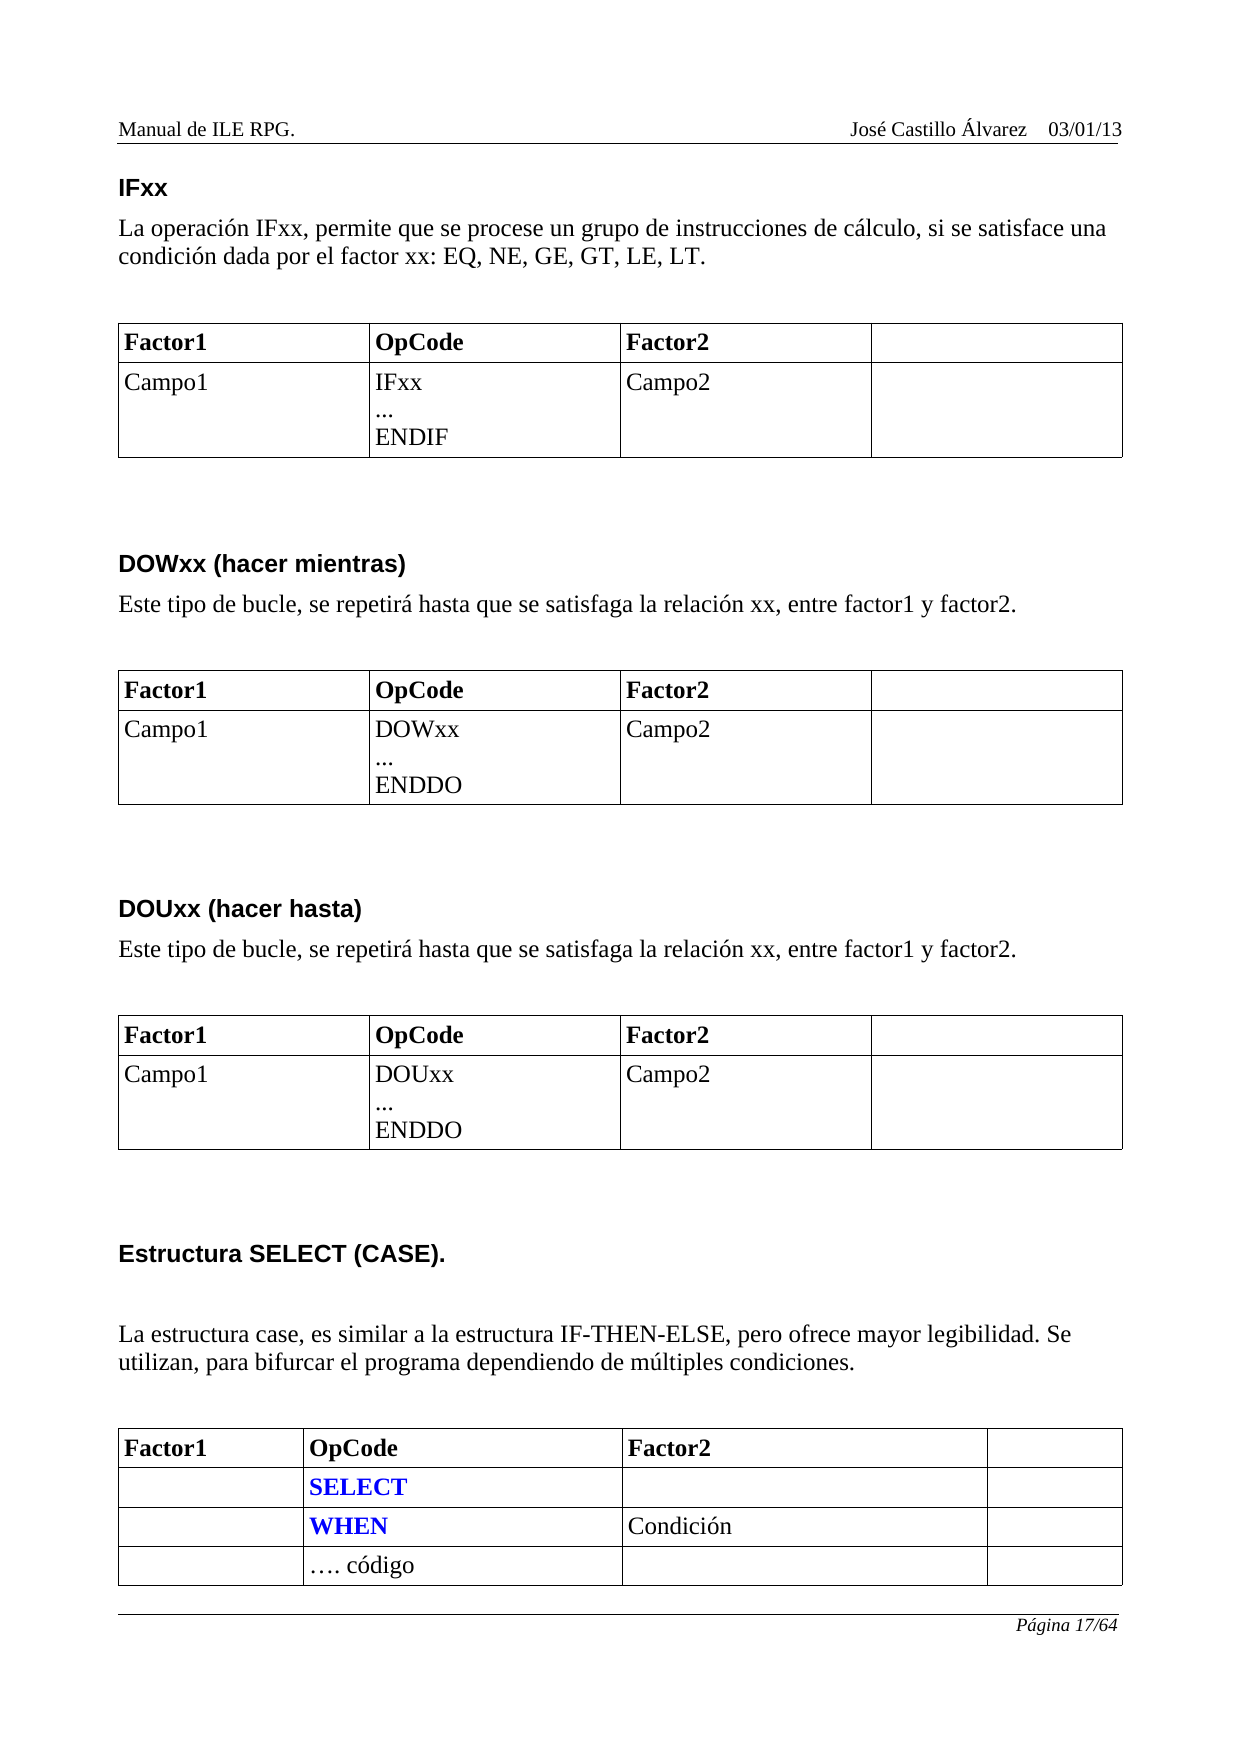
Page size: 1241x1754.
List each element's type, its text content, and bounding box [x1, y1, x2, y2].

table_header Factor1 [119, 324, 369, 362]
table_cell [119, 1508, 303, 1546]
table_cell Campo2 [621, 1056, 871, 1149]
table_cell DOWxx ... ENDDO [370, 711, 620, 804]
table_cell Campo1 [119, 363, 369, 457]
subtitle DOUxx (hacer hasta) [118, 894, 1122, 922]
table_header Factor2 [623, 1429, 987, 1467]
table_cell [872, 363, 1122, 457]
table_header Factor2 [621, 324, 871, 362]
table_cell [623, 1547, 987, 1585]
text Este tipo de bucle, se repetirá hasta que se satisfaga la relación xx, entre factor1 y factor2. [118, 935, 1122, 962]
subtitle DOWxx (hacer mientras) [118, 550, 1122, 577]
table_header OpCode [304, 1429, 622, 1467]
table_cell [119, 1547, 303, 1585]
table_header OpCode [370, 324, 620, 362]
table_cell Campo1 [119, 1056, 369, 1149]
text La operación IFxx, permite que se procese un grupo de instrucciones de cálculo, si se satisface una condición dada por el factor xx: EQ, NE, GE, GT, LE, LT. [118, 214, 1122, 270]
table_cell [988, 1508, 1122, 1546]
table_cell …. código [304, 1547, 622, 1585]
table_header OpCode [370, 1016, 620, 1054]
table_header OpCode [370, 671, 620, 709]
table_cell Condición [623, 1508, 987, 1546]
subtitle Estructura SELECT (CASE). [118, 1239, 1122, 1267]
table_cell [119, 1468, 303, 1507]
table_cell SELECT [304, 1468, 622, 1507]
subtitle IFxx [118, 174, 1122, 202]
text La estructura case, es similar a la estructura IF-THEN-ELSE, pero ofrece mayor legibilidad. Se utilizan, para bifurcar el programa dependiendo de múltiples condiciones. [118, 1320, 1122, 1375]
table_cell IFxx ... ENDIF [370, 363, 620, 457]
table_cell [872, 1056, 1122, 1149]
table_header [872, 324, 1122, 362]
table_cell [988, 1468, 1122, 1507]
table_header [872, 671, 1122, 709]
text Este tipo de bucle, se repetirá hasta que se satisfaga la relación xx, entre factor1 y factor2. [118, 590, 1122, 618]
table_header Factor2 [621, 1016, 871, 1054]
table_cell DOUxx ... ENDDO [370, 1056, 620, 1149]
table_header [988, 1429, 1122, 1467]
table_cell Campo2 [621, 711, 871, 804]
table_cell Campo1 [119, 711, 369, 804]
table_header Factor1 [119, 671, 369, 709]
table_cell Campo2 [621, 363, 871, 457]
table_cell [988, 1547, 1122, 1585]
table_header Factor1 [119, 1429, 303, 1467]
table_header Factor2 [621, 671, 871, 709]
table_header Factor1 [119, 1016, 369, 1054]
table_header [872, 1016, 1122, 1054]
table_cell [623, 1468, 987, 1507]
table_cell WHEN [304, 1508, 622, 1546]
table_cell [872, 711, 1122, 804]
